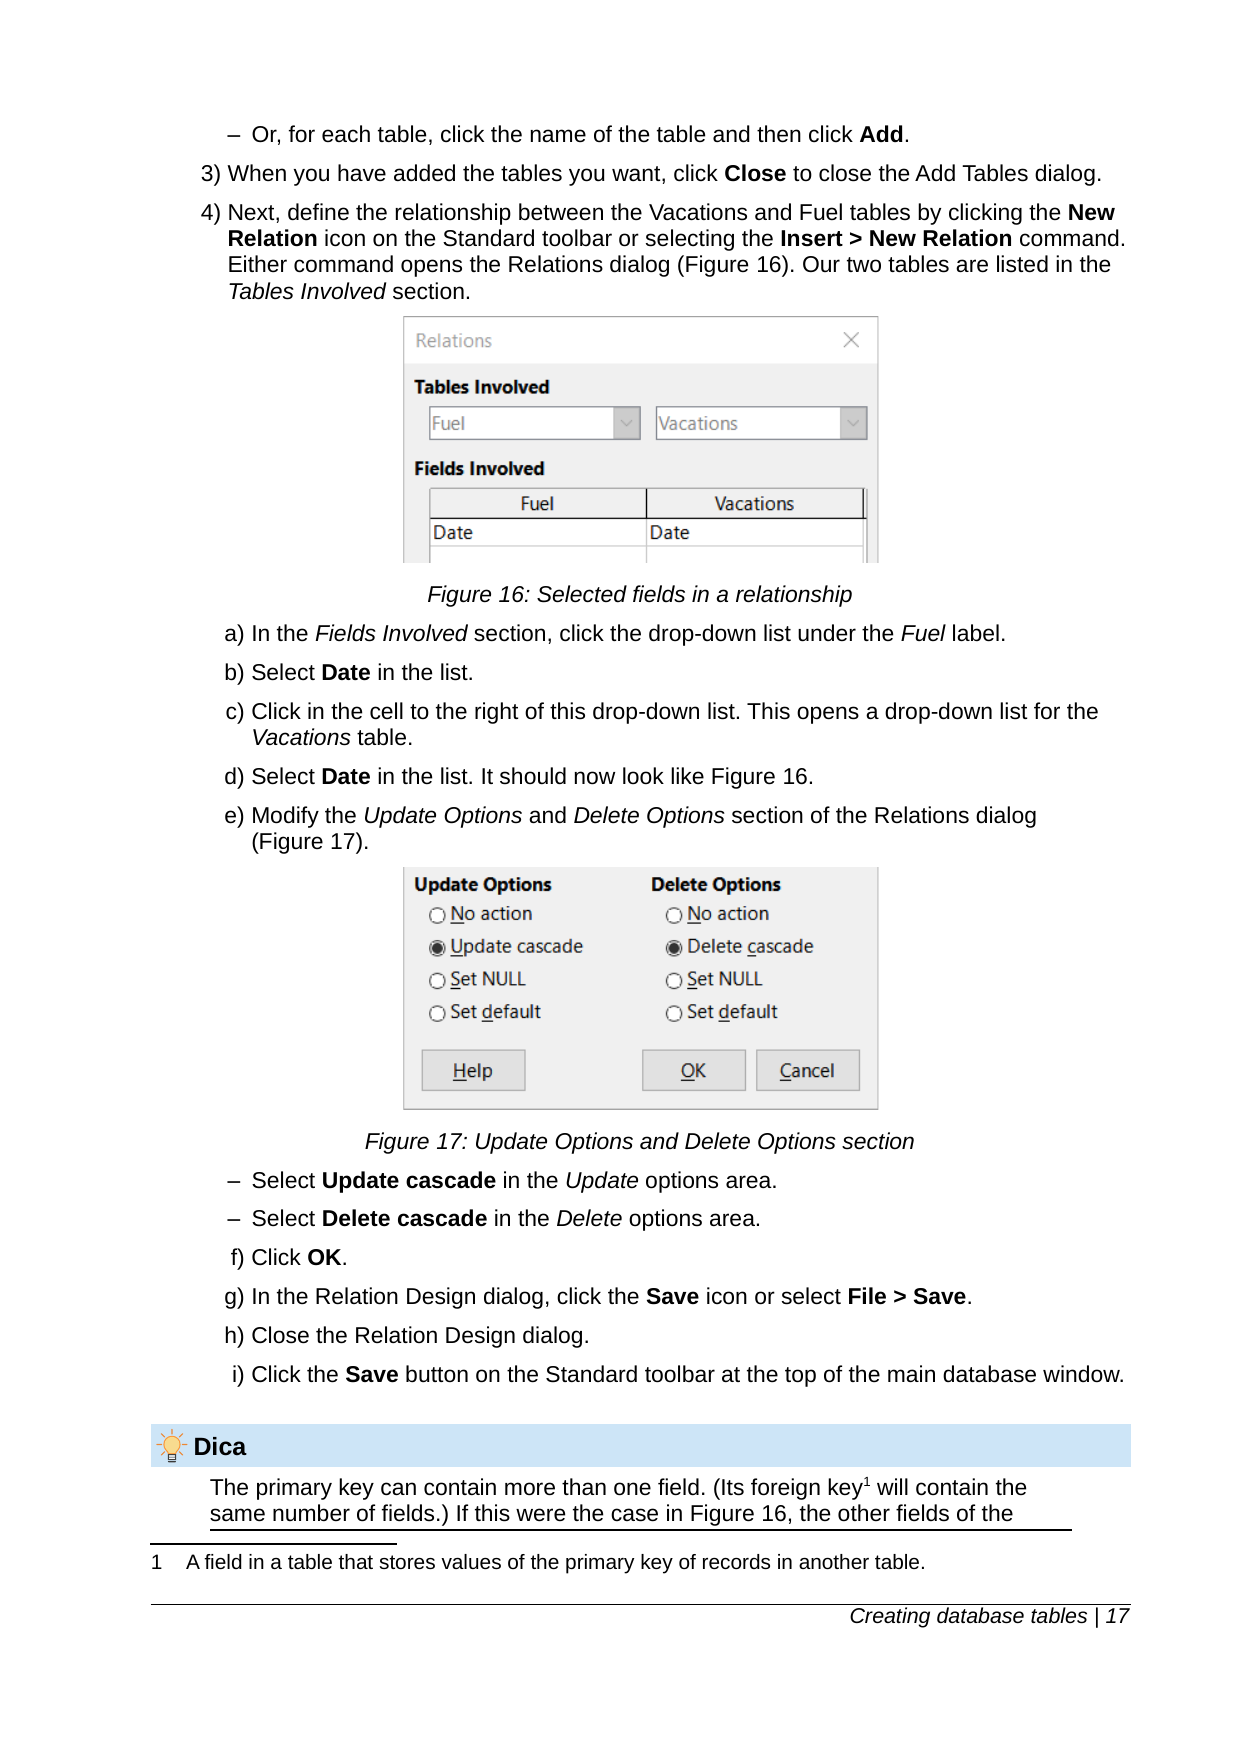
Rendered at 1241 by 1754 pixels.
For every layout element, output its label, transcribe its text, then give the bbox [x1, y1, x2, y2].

list Select Delete cascade in the Delete options area. [227, 1205, 1131, 1232]
picture [403, 316, 879, 563]
list Click the Save button on the Standard toolbar at the top of the main database window. [251, 1361, 1131, 1387]
list Modify the Update Options and Delete Options section of the Relations dialog (Figure 17). [251, 802, 1131, 854]
list Or, for each table, click the name of the table and then click Add. [227, 121, 1131, 147]
list Select Update cascade in the Update options area. [227, 1167, 1131, 1193]
list In the Fields Involved section, click the drop-down list under the Fuel label. [251, 620, 1131, 646]
text Figure 17: Update Options and Delete Options section [364, 1128, 917, 1154]
text The primary key can contain more than one field. (Its foreign key will contain the same number of fields.) If this were the case in Figure 16, the other fields of the [209, 1474, 1072, 1531]
subtitle Dica [151, 1424, 1131, 1467]
list Select Date in the list. It should now look like Figure 16. [251, 763, 1131, 789]
text Figure 16: Selected fields in a relationship [403, 581, 878, 608]
text A field in a table that stores values of the primary key of records in another table. [151, 1550, 1131, 1574]
picture [403, 867, 879, 1110]
list Click OK. [251, 1244, 1131, 1271]
list Select Date in the list. [251, 659, 1131, 685]
list When you have added the tables you want, click Close to close the Add Tables dialog. [227, 160, 1131, 186]
list Next, define the relationship between the Vacations and Fuel tables by clicking the New Relation icon on the Standard toolbar or selecting the Insert > New Relation command. Either command opens the Relations dialog (Figure 16). Our two tables are listed in the Tables Involved section. [227, 199, 1131, 304]
list Close the Relation Design dialog. [251, 1322, 1131, 1348]
list In the Relation Design dialog, click the Save icon or select File > Save. [251, 1283, 1131, 1309]
list Click in the cell to the right of this drop-down list. This opens a drop-down list for the Vacations table. [251, 698, 1131, 750]
